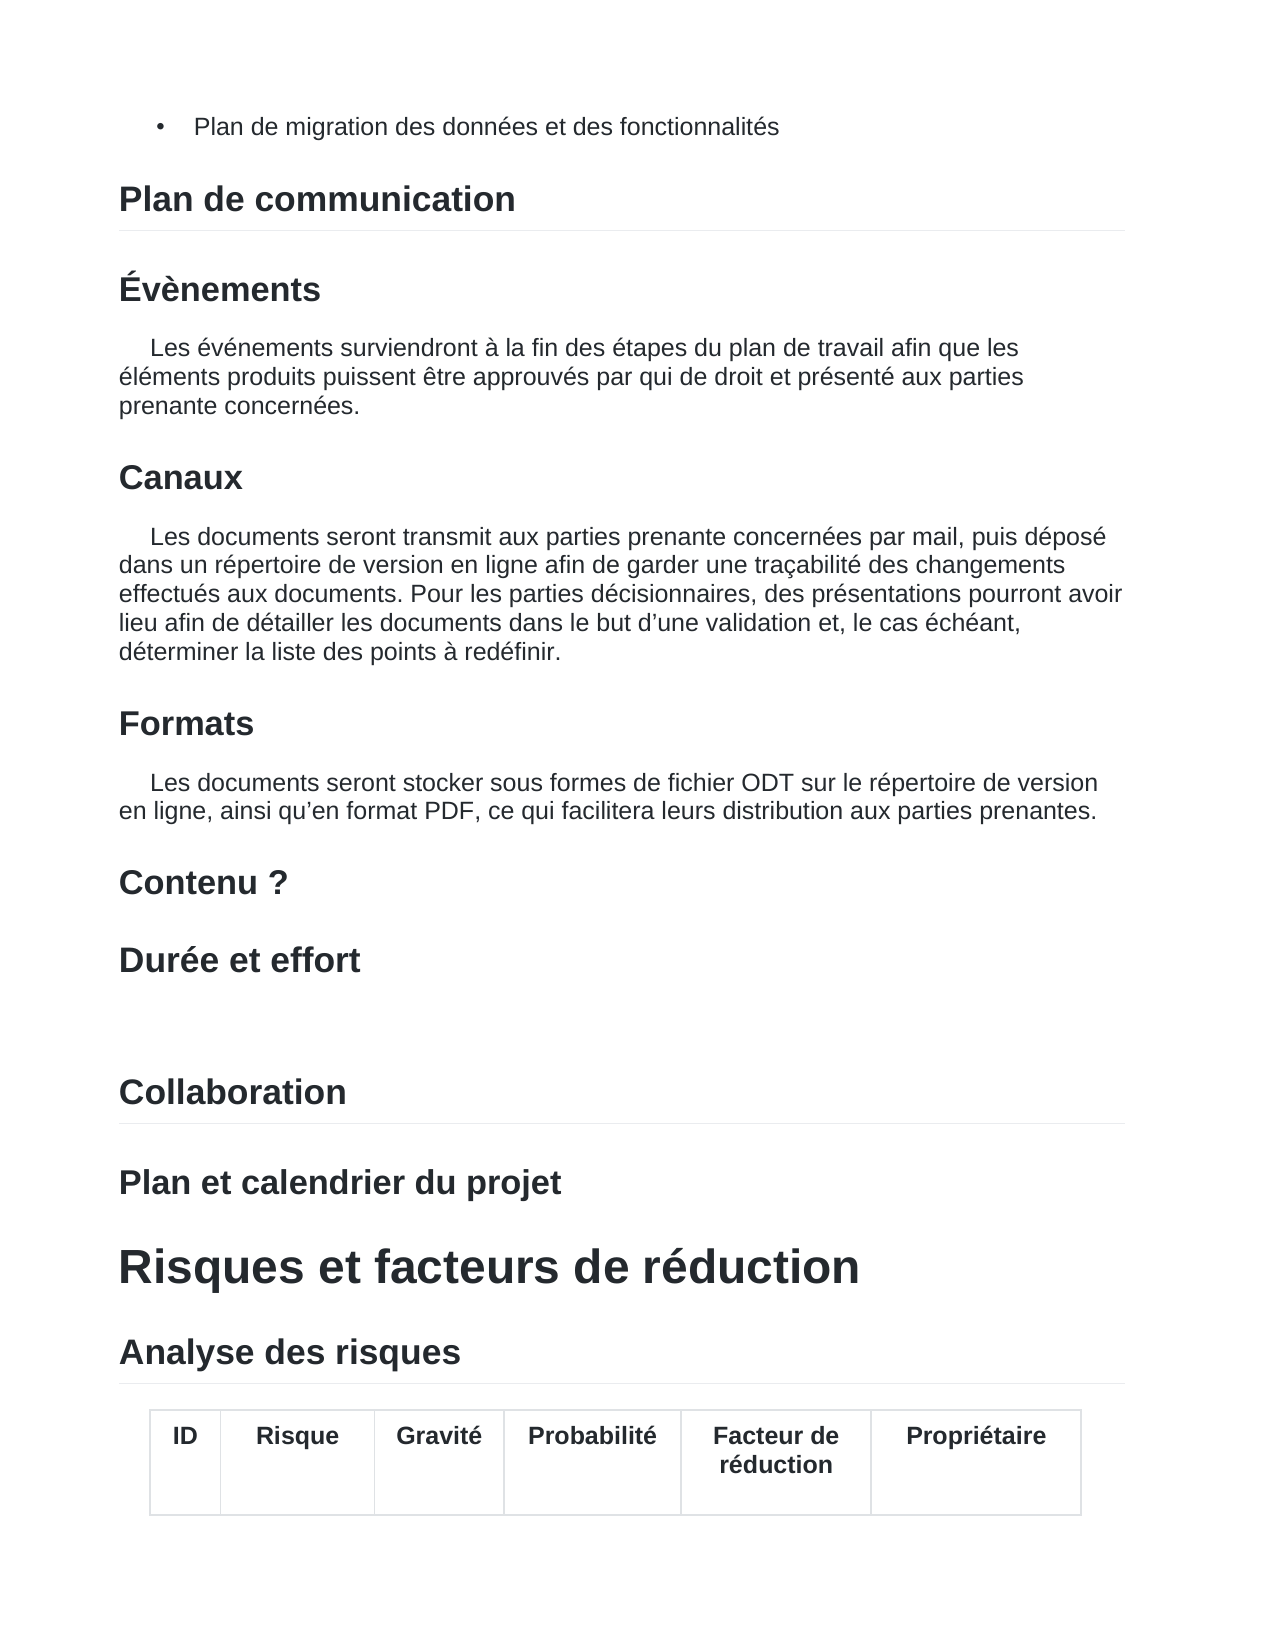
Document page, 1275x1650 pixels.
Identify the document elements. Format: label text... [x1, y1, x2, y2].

subtitle Formats [119, 703, 1125, 742]
text Les événements surviendront à la fin des étapes du plan de travail afin que les éléments produits puissent être approuvés par qui de droit et présenté aux parties prenante concernées. [119, 333, 1125, 419]
table_header ID [151, 1411, 220, 1514]
list Plan de migration des données et des fonctionnalités [156, 112, 1125, 141]
table_header Gravité [375, 1411, 503, 1514]
table_header Propriétaire [872, 1411, 1080, 1514]
table_header Facteur de réduction [682, 1411, 870, 1514]
table_header Probabilité [505, 1411, 680, 1514]
text Les documents seront transmit aux parties prenante concernées par mail, puis déposé dans un répertoire de version en ligne afin de garder une traçabilité des changements effectués aux documents. Pour les parties décisionnaires, des présentations pourront avoir lieu afin de détailler les documents dans le but d’une validation et, le cas échéant, déterminer la liste des points à redéfinir. [119, 522, 1125, 665]
text Les documents seront stocker sous formes de fichier ODT sur le répertoire de version en ligne, ainsi qu’en format PDF, ce qui facilitera leurs distribution aux parties prenantes. [119, 767, 1125, 825]
subtitle Analyse des risques [119, 1331, 1125, 1383]
subtitle Collaboration [119, 1072, 1125, 1123]
subtitle Contenu ? [119, 862, 1125, 902]
subtitle Plan et calendrier du projet [119, 1162, 1125, 1201]
subtitle Évènements [119, 269, 1125, 308]
subtitle Durée et effort [119, 939, 1125, 980]
subtitle Risques et facteurs de réduction [119, 1239, 1125, 1294]
subtitle Canaux [119, 457, 1125, 497]
subtitle Plan de communication [119, 178, 1125, 230]
table_header Risque [221, 1411, 374, 1514]
